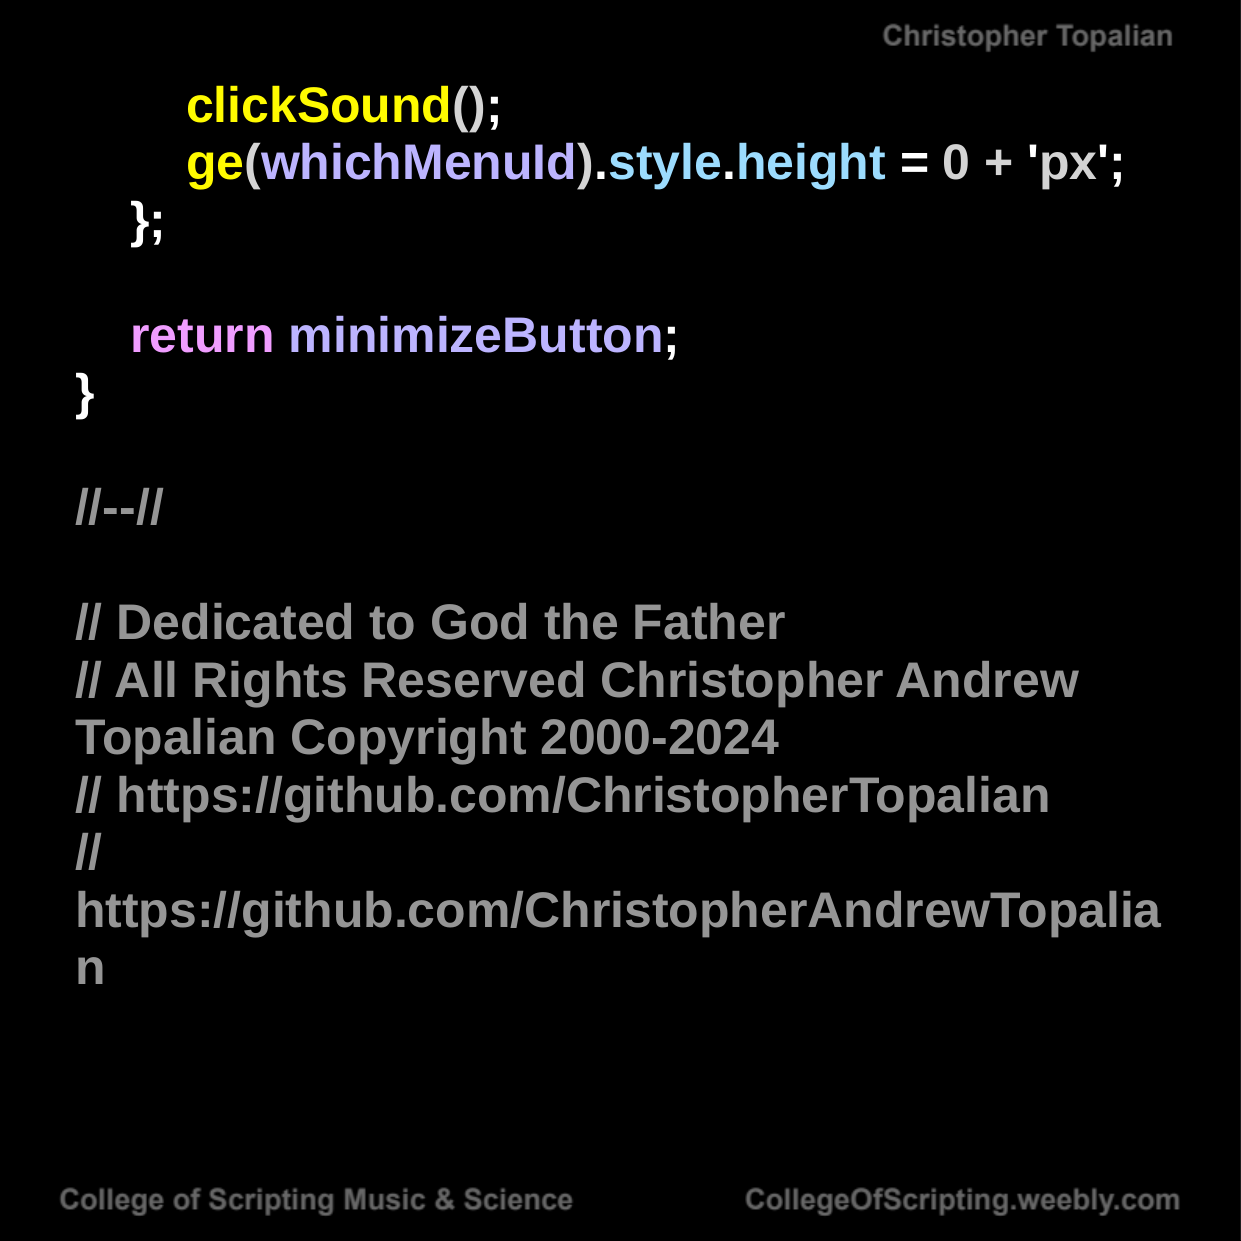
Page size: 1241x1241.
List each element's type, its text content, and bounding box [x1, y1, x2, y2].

text // https://github.com/ChristopherAndrewTopalian [75, 822, 1166, 995]
text clickSound(); [75, 75, 1166, 132]
text } [75, 362, 1166, 420]
text ge(whichMenuId).style.height = 0 + 'px'; [75, 132, 1166, 190]
text // https://github.com/ChristopherTopalian [75, 765, 1166, 822]
text // All Rights Reserved Christopher Andrew Topalian Copyright 2000-2024 [75, 650, 1166, 765]
text }; [75, 190, 1166, 247]
text // Dedicated to God the Father [75, 592, 1166, 650]
text //--// [75, 477, 1166, 535]
text return minimizeButton; [75, 305, 1166, 362]
